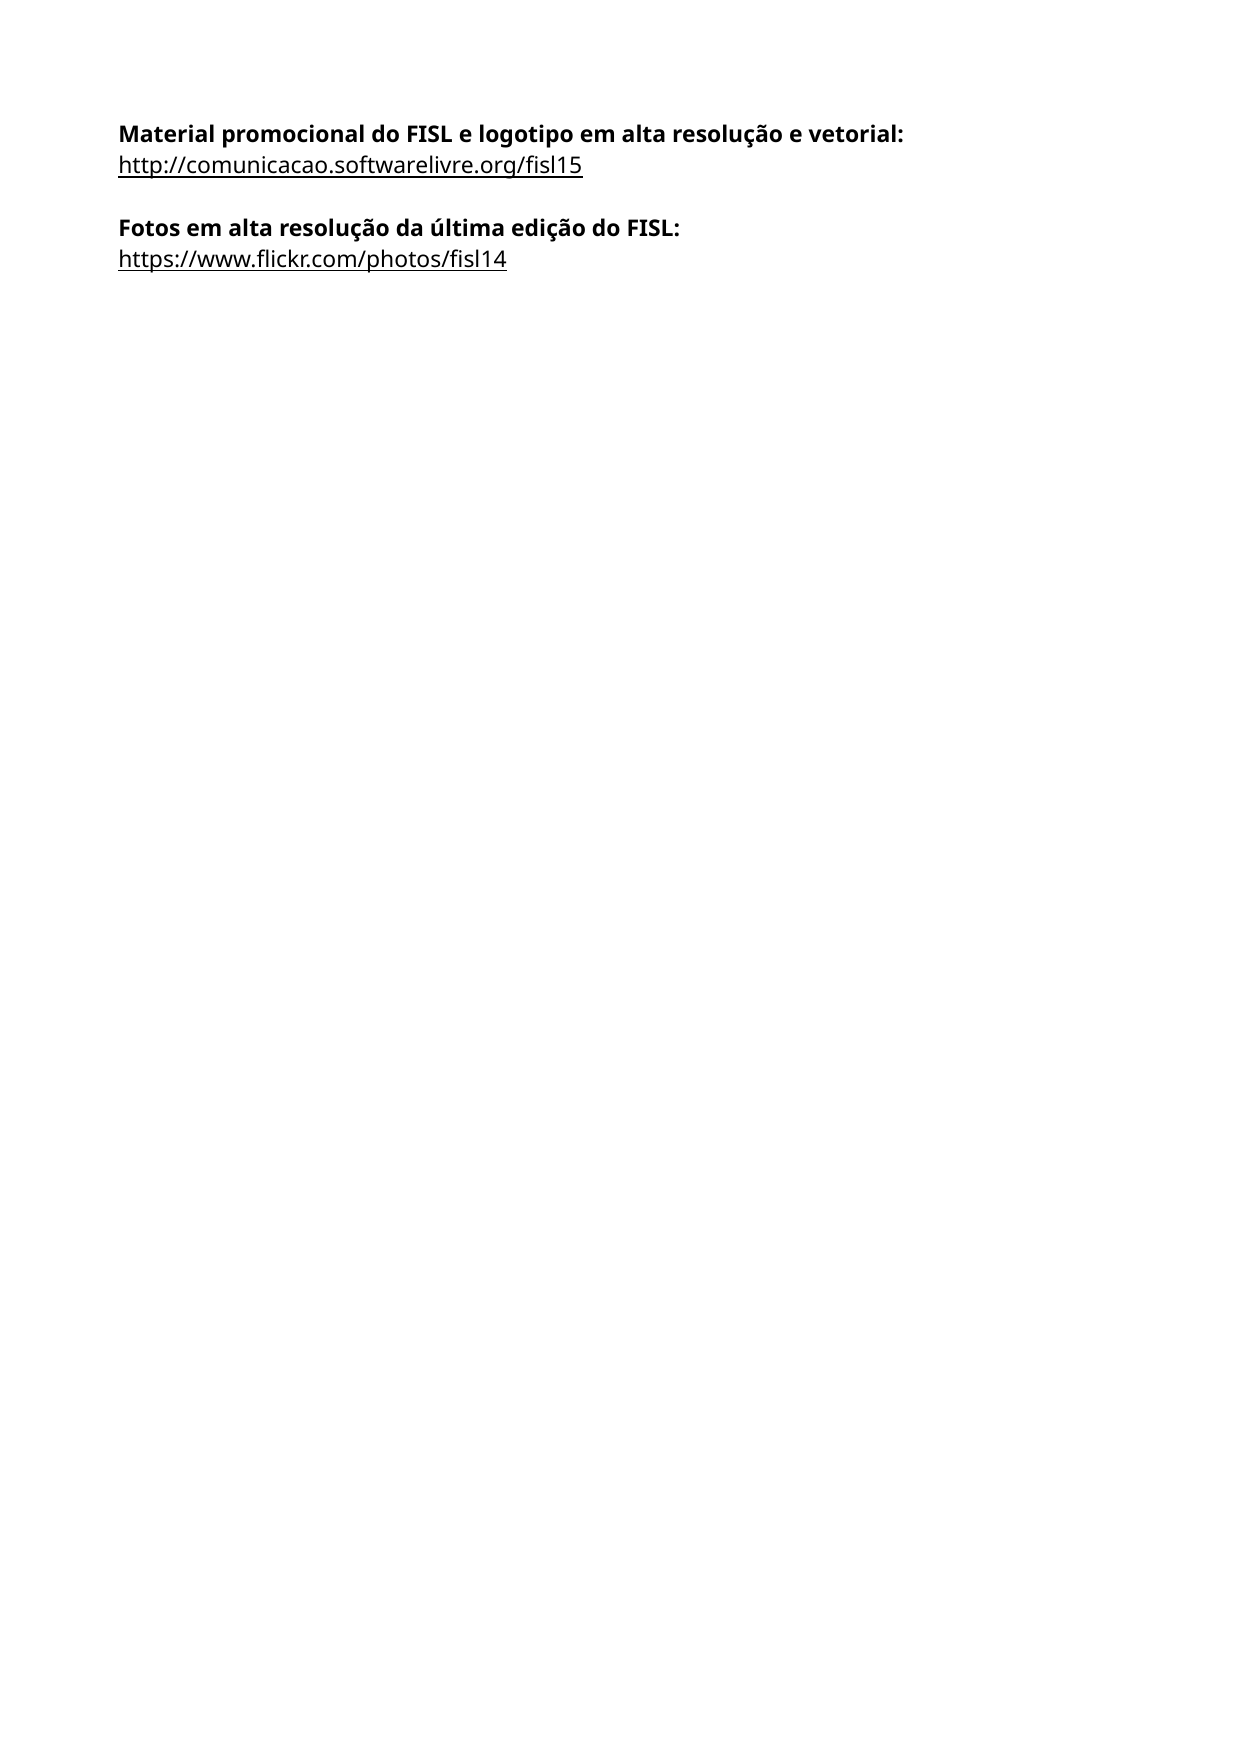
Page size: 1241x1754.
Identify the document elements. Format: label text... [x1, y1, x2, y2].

text Material promocional do FISL e logotipo em alta resolução e vetorial: [118, 118, 1122, 149]
text http://comunicacao.softwarelivre.org/fisl15 [118, 149, 1122, 181]
text Fotos em alta resolução da última edição do FISL: [118, 212, 1122, 243]
text https://www.flickr.com/photos/fisl14 [118, 243, 1122, 274]
